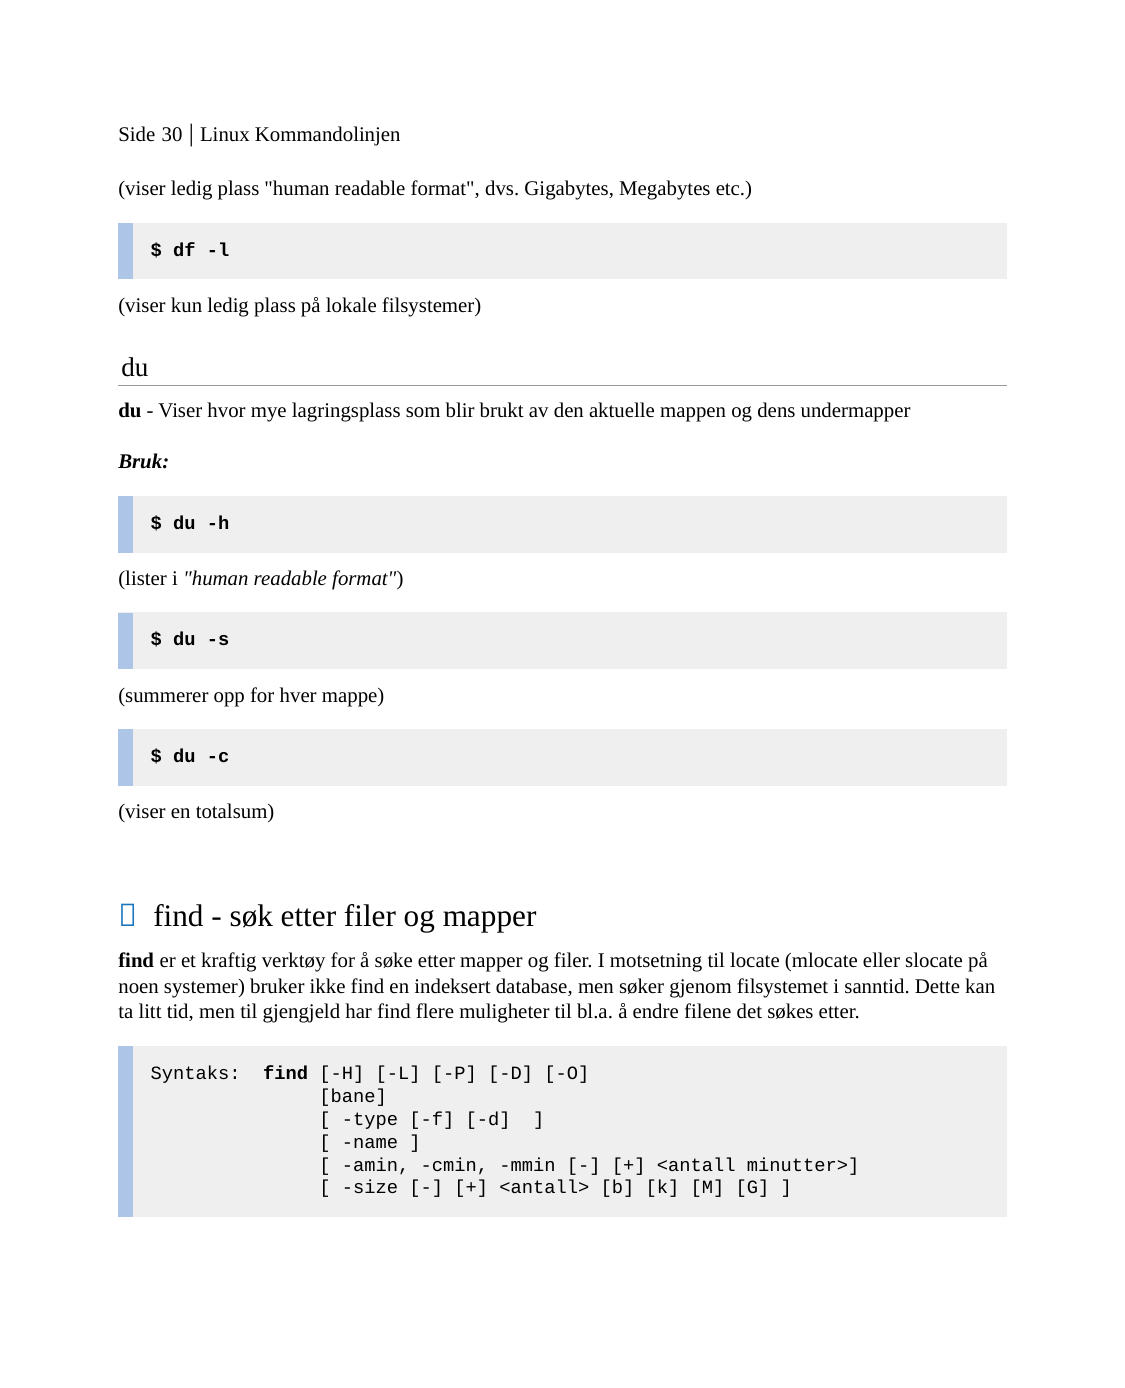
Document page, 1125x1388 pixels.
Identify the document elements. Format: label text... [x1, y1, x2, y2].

text (viser kun ledig plass på lokale filsystemer) [118, 293, 1007, 317]
text [ -type [-f] [-d] ] [133, 1092, 1007, 1115]
text (summerer opp for hver mappe) [118, 683, 1007, 707]
text Syntaks: find [-H] [-L] [-P] [-D] [-O] [133, 1046, 1007, 1069]
text $ du -c [133, 729, 1007, 786]
text $ df -l [133, 223, 1007, 279]
text (viser ledig plass "human readable format", dvs. Gigabytes, Megabytes etc.) [118, 176, 1007, 200]
text $ du -s [118, 612, 1007, 669]
text [ -size [-] [+] <antall> [b] [k] [M] [G] ] [133, 1161, 1007, 1217]
text du - Viser hvor mye lagringsplass som blir brukt av den aktuelle mappen og dens undermapper Bruk: [118, 398, 1007, 473]
text [bane] [133, 1069, 1007, 1092]
text $ du -h [133, 496, 1007, 553]
subtitle du [118, 348, 1007, 385]
text (lister i "human readable format") [118, 566, 1007, 590]
subtitle  find - søk etter filer og mapper [118, 893, 1007, 935]
text [ -amin, -cmin, -mmin [-] [+] <antall minutter>] [133, 1138, 1007, 1161]
text (viser en totalsum) [118, 799, 1007, 823]
text [ -name ] [133, 1115, 1007, 1138]
text find er et kraftig verktøy for å søke etter mapper og filer. I motsetning til locate (mlocate eller slocate på noen systemer) bruker ikke find en indeksert database, men søker gjenom filsystemet i sanntid. Dette kan ta litt tid, men til gjengjeld har find flere muligheter til bl.a. å endre filene det søkes etter. [118, 948, 1007, 1023]
